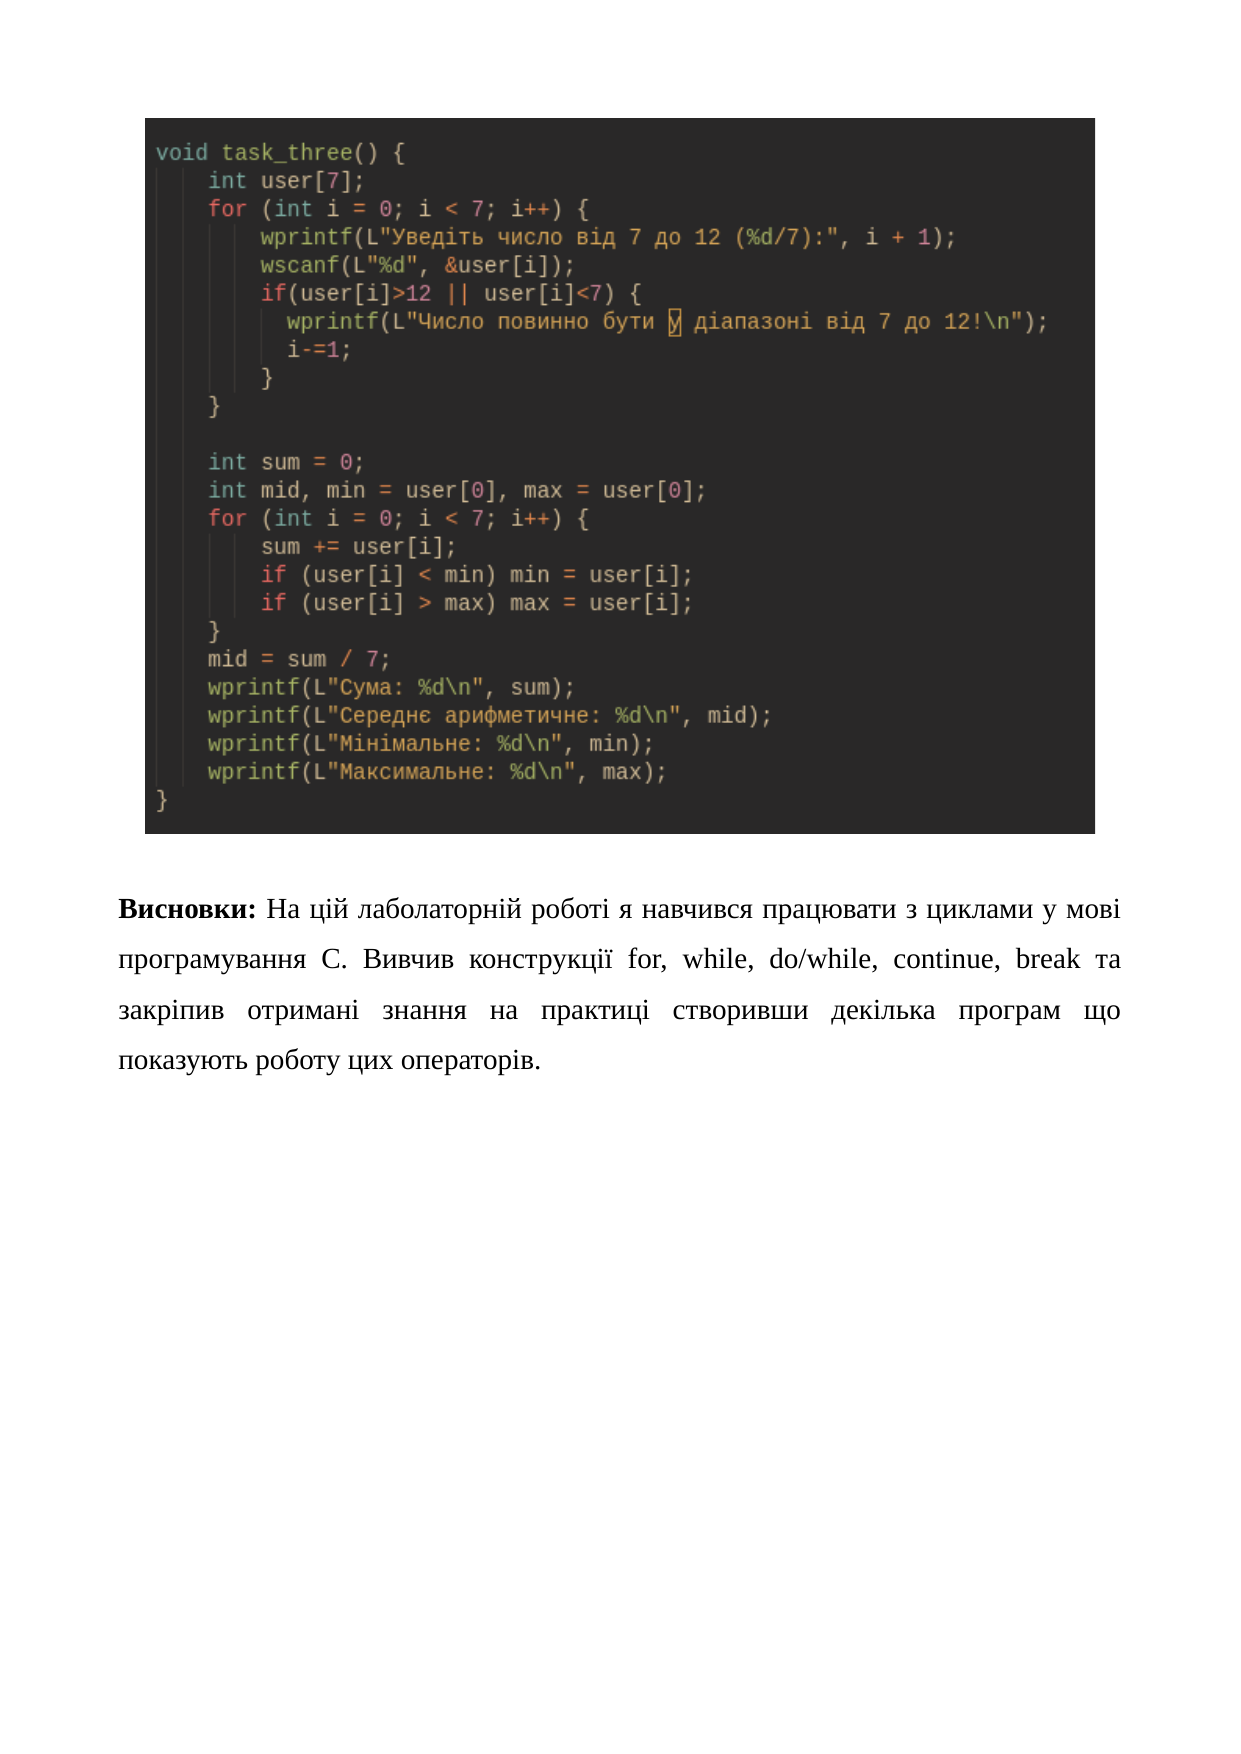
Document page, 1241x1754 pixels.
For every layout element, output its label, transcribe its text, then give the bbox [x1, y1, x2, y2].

picture [145, 118, 1096, 834]
text Висновки: На цій лаболаторній роботі я навчився працювати з циклами у мові програмування С. Вивчив конструкції for, while, do/while, continue, break та закріпив отримані знання на практиці створивши декілька програм що показують роботу цих операторів. [118, 891, 1122, 1076]
